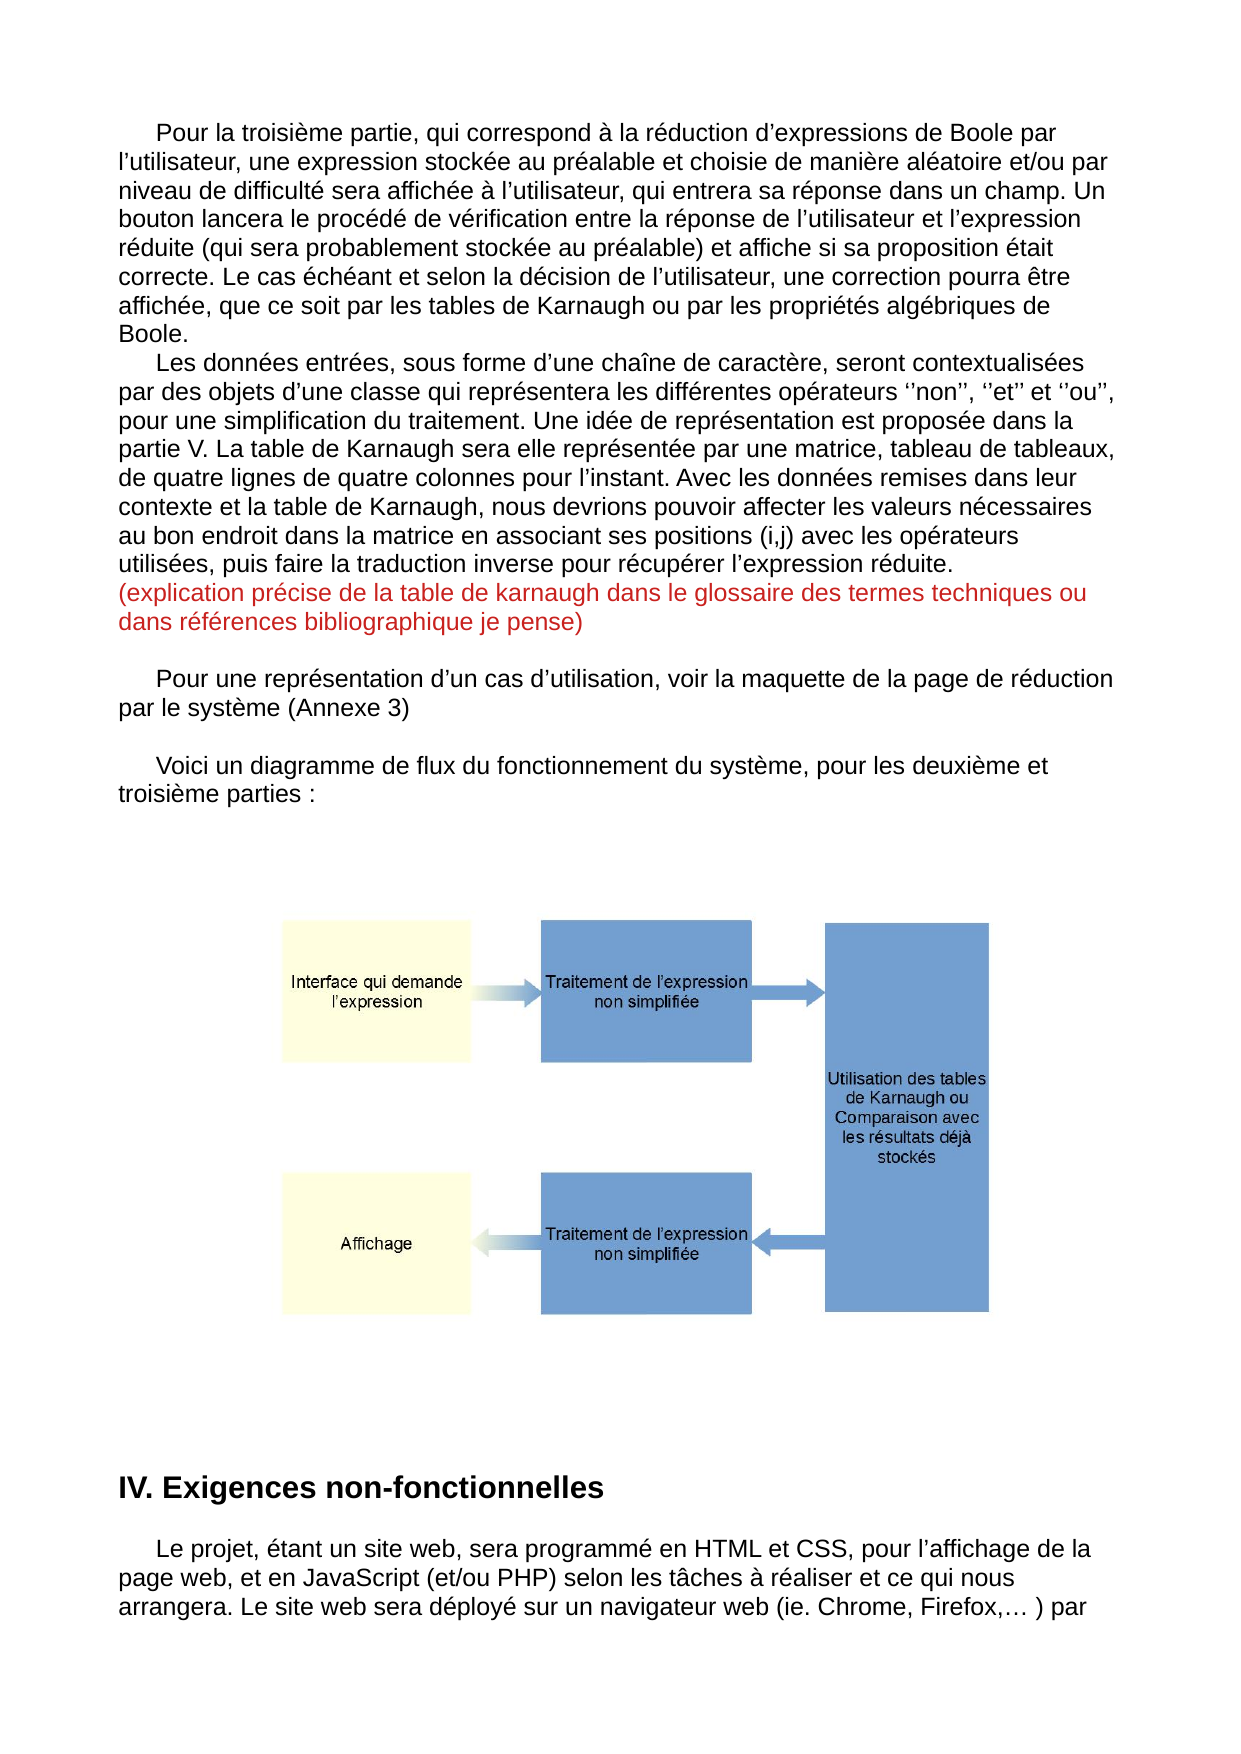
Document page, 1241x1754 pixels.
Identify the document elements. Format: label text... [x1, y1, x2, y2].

text Les données entrées, sous forme d’une chaîne de caractère, seront contextualisées par des objets d’une classe qui représentera les différentes opérateurs ‘’non’’, ‘’et’’ et ‘’ou’’, pour une simplification du traitement. Une idée de représentation est proposée dans la partie V. La table de Karnaugh sera elle représentée par une matrice, tableau de tableaux, de quatre lignes de quatre colonnes pour l’instant. Avec les données remises dans leur contexte et la table de Karnaugh, nous devrions pouvoir affecter les valeurs nécessaires au bon endroit dans la matrice en associant ses positions (i,j) avec les opérateurs utilisées, puis faire la traduction inverse pour récupérer l’expression réduite. [118, 348, 1122, 578]
text (explication précise de la table de karnaugh dans le glossaire des termes techniques ou dans références bibliographique je pense) [118, 578, 1122, 636]
text Pour la troisième partie, qui correspond à la réduction d’expressions de Boole par l’utilisateur, une expression stockée au préalable et choisie de manière aléatoire et/ou par niveau de difficulté sera affichée à l’utilisateur, qui entrera sa réponse dans un champ. Un bouton lancera le procédé de vérification entre la réponse de l’utilisateur et l’expression réduite (qui sera probablement stockée au préalable) et affiche si sa proposition était correcte. Le cas échéant et selon la décision de l’utilisateur, une correction pourra être affichée, que ce soit par les tables de Karnaugh ou par les propriétés algébriques de Boole. [118, 118, 1122, 348]
picture [226, 841, 1035, 1422]
text IV. Exigences non-fonctionnelles [118, 1469, 1122, 1505]
text Pour une représentation d’un cas d’utilisation, voir la maquette de la page de réduction par le système (Annexe 3) [118, 664, 1122, 722]
text Le projet, étant un site web, sera programmé en HTML et CSS, pour l’affichage de la page web, et en JavaScript (et/ou PHP) selon les tâches à réaliser et ce qui nous arrangera. Le site web sera déployé sur un navigateur web (ie. Chrome, Firefox,… ) par [118, 1534, 1122, 1620]
text Voici un diagramme de flux du fonctionnement du système, pour les deuxième et troisième parties : [118, 751, 1122, 808]
